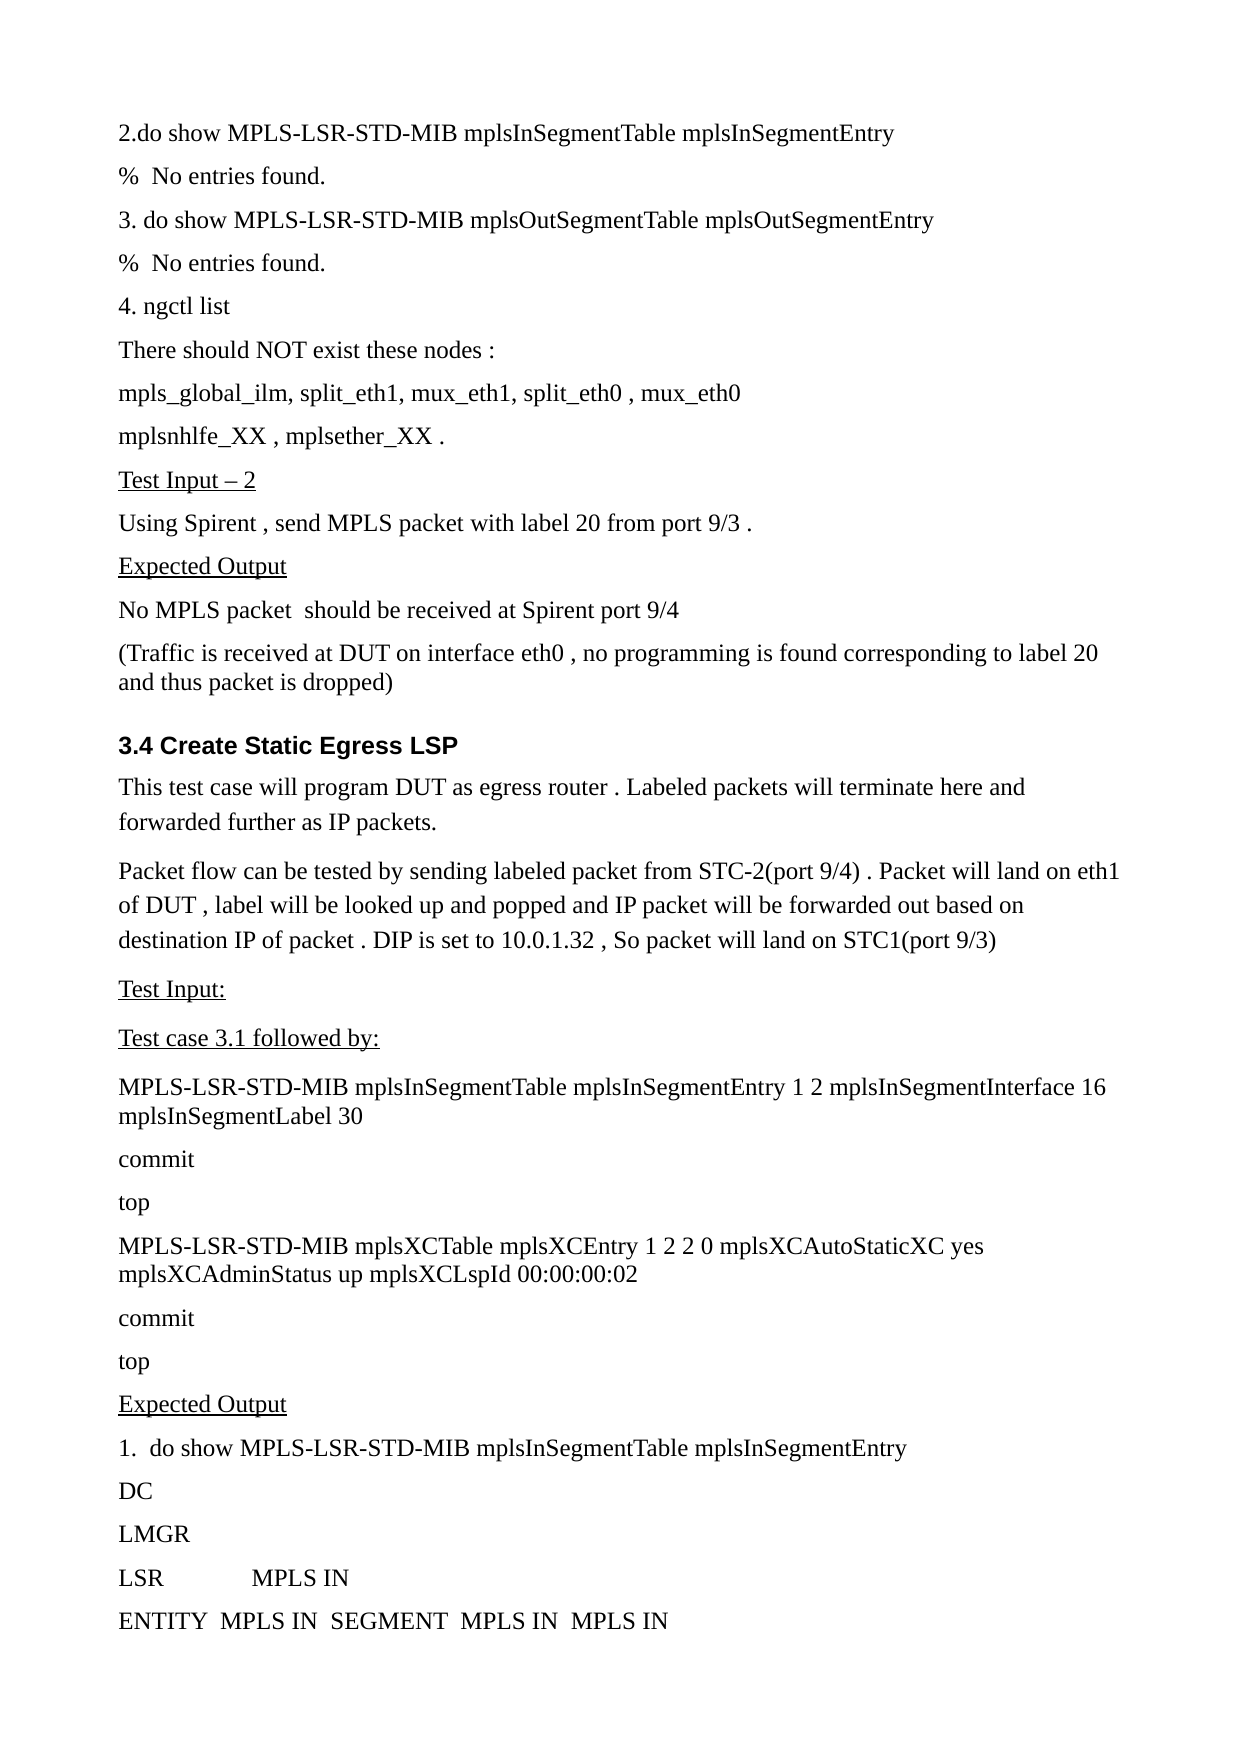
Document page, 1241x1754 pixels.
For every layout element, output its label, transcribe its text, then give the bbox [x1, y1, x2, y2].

text Using Spirent , send MPLS packet with label 20 from port 9/3 . [118, 508, 1122, 537]
text Packet flow can be tested by sending labeled packet from STC-2(port 9/4) . Packet will land on eth1 of DUT , label will be looked up and popped and IP packet will be forwarded out based on destination IP of packet . DIP is set to 10.0.1.32 , So packet will land on STC1(port 9/3) [118, 856, 1122, 953]
text % No entries found. [118, 248, 1122, 277]
text LSR MPLS IN [118, 1563, 1122, 1592]
text LMGR [118, 1519, 1122, 1548]
text commit [118, 1303, 1122, 1332]
text commit [118, 1144, 1122, 1173]
text Test case 3.1 followed by: [118, 1023, 1122, 1052]
text ENTITY MPLS IN SEGMENT MPLS IN MPLS IN [118, 1606, 1122, 1635]
text 4. ngctl list [118, 291, 1122, 320]
text 1. do show MPLS-LSR-STD-MIB mplsInSegmentTable mplsInSegmentEntry [118, 1433, 1122, 1462]
text % No entries found. [118, 161, 1122, 190]
text 3. do show MPLS-LSR-STD-MIB mplsOutSegmentTable mplsOutSegmentEntry [118, 205, 1122, 233]
text There should NOT exist these nodes : [118, 335, 1122, 363]
text Test Input – 2 [118, 465, 1122, 493]
text Expected Output [118, 551, 1122, 580]
text MPLS-LSR-STD-MIB mplsXCTable mplsXCEntry 1 2 2 0 mplsXCAutoStaticXC yes mplsXCAdminStatus up mplsXCLspId 00:00:00:02 [118, 1231, 1122, 1288]
text 2.do show MPLS-LSR-STD-MIB mplsInSegmentTable mplsInSegmentEntry [118, 118, 1122, 147]
text No MPLS packet should be received at Spirent port 9/4 [118, 595, 1122, 623]
text Expected Output [118, 1389, 1122, 1418]
text DC [118, 1476, 1122, 1505]
text This test case will program DUT as egress router . Labeled packets will terminate here and forwarded further as IP packets. [118, 772, 1122, 836]
subtitle 3.4 Create Static Egress LSP [118, 731, 1122, 760]
text mpls_global_ilm, split_eth1, mux_eth1, split_eth0 , mux_eth0 [118, 378, 1122, 407]
text top [118, 1346, 1122, 1375]
text MPLS-LSR-STD-MIB mplsInSegmentTable mplsInSegmentEntry 1 2 mplsInSegmentInterface 16 mplsInSegmentLabel 30 [118, 1072, 1122, 1129]
text Test Input: [118, 974, 1122, 1003]
text top [118, 1187, 1122, 1216]
text mplsnhlfe_XX , mplsether_XX . [118, 421, 1122, 450]
text (Traffic is received at DUT on interface eth0 , no programming is found corresponding to label 20 and thus packet is dropped) [118, 638, 1122, 696]
